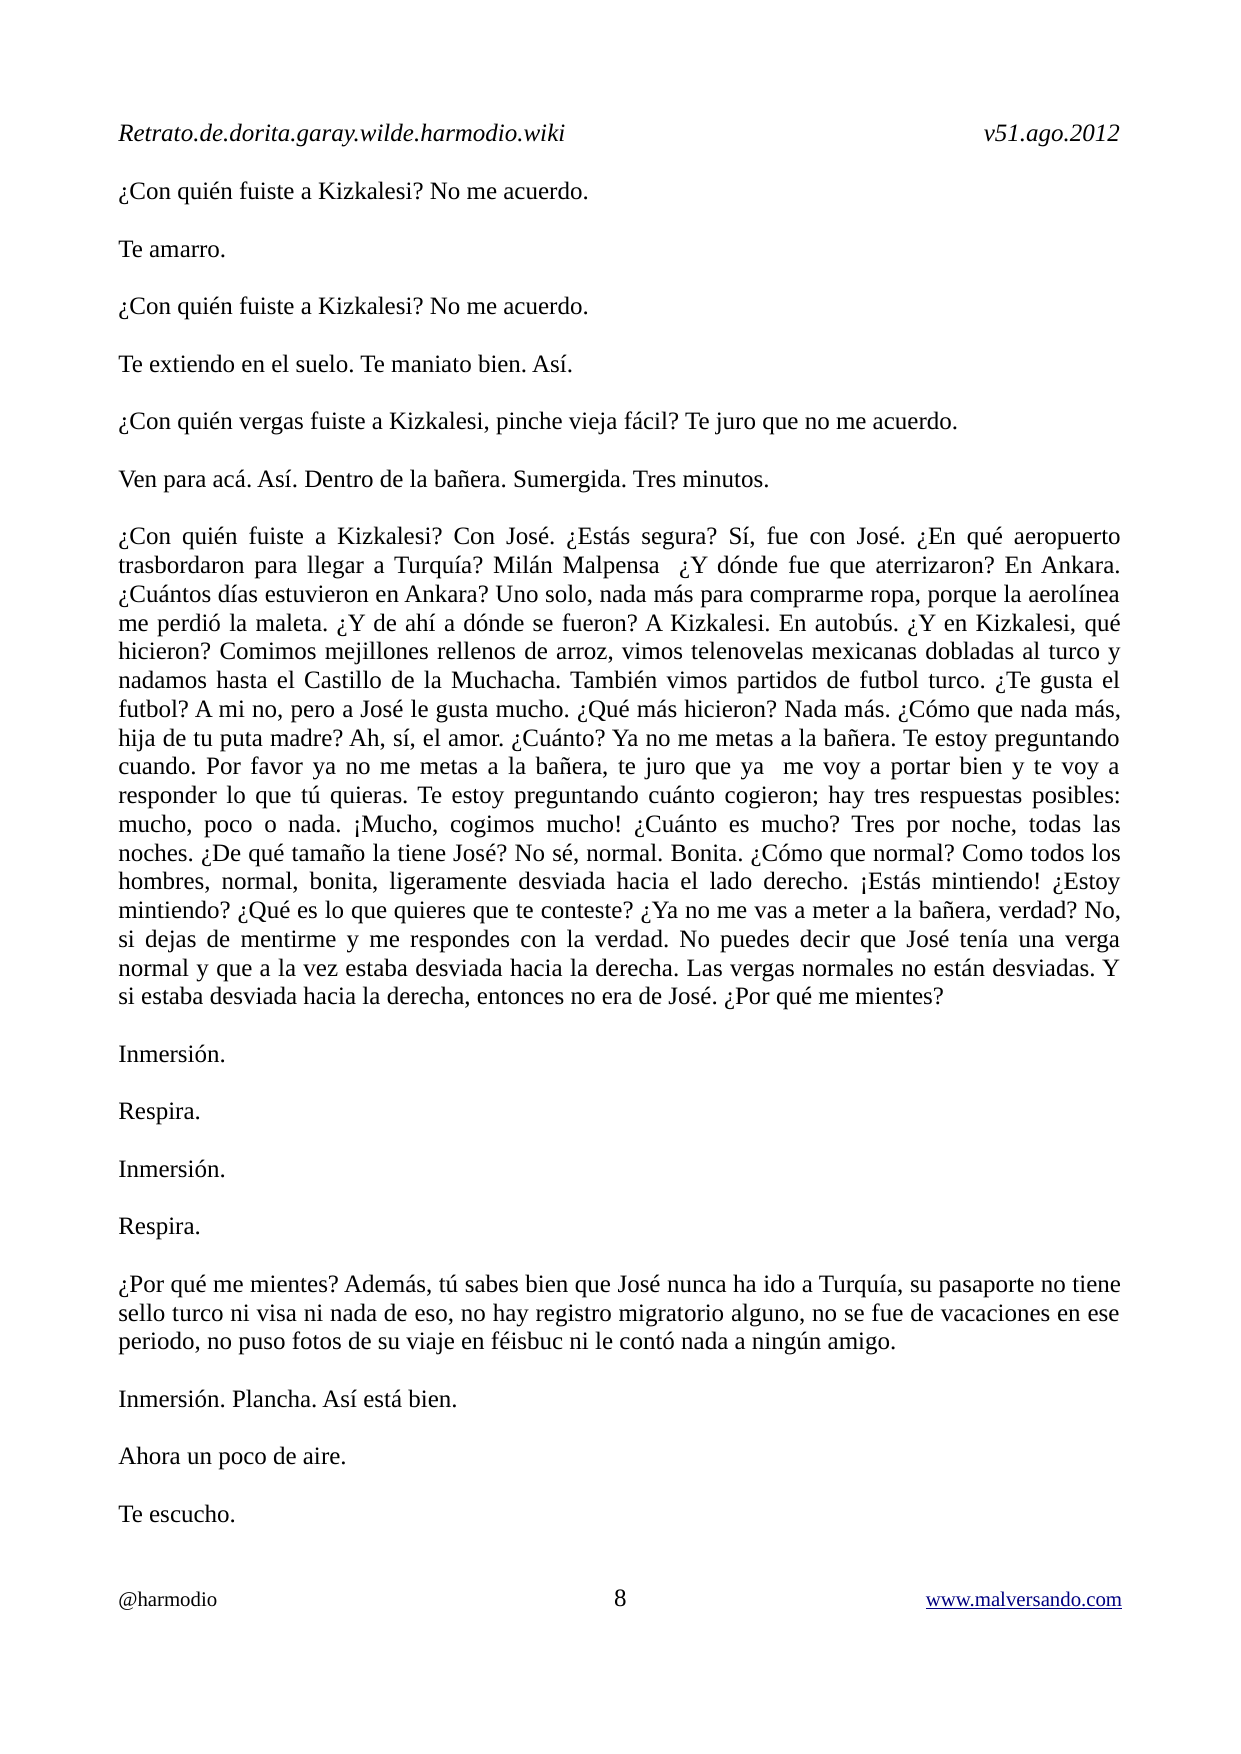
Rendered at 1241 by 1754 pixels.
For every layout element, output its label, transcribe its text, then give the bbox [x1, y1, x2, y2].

text Inmersión. [118, 1154, 1122, 1183]
text ¿Con quién vergas fuiste a Kizkalesi, pinche vieja fácil? Te juro que no me acuerdo. [118, 406, 1122, 435]
text Te amarro. [118, 234, 1122, 263]
text Inmersión. [118, 1039, 1122, 1068]
text Ven para acá. Así. Dentro de la bañera. Sumergida. Tres minutos. [118, 464, 1122, 493]
text Respira. [118, 1211, 1122, 1240]
text Te escucho. [118, 1499, 1122, 1528]
text ¿Con quién fuiste a Kizkalesi? No me acuerdo. [118, 291, 1122, 320]
text Inmersión. Plancha. Así está bien. [118, 1384, 1122, 1413]
text Respira. [118, 1096, 1122, 1125]
text ¿Por qué me mientes? Además, tú sabes bien que José nunca ha ido a Turquía, su pasaporte no tiene sello turco ni visa ni nada de eso, no hay registro migratorio alguno, no se fue de vacaciones en ese periodo, no puso fotos de su viaje en féisbuc ni le contó nada a ningún amigo. [118, 1269, 1122, 1355]
text Ahora un poco de aire. [118, 1441, 1122, 1470]
text Te extiendo en el suelo. Te maniato bien. Así. [118, 349, 1122, 378]
text ¿Con quién fuiste a Kizkalesi? Con José. ¿Estás segura? Sí, fue con José. ¿En qué aeropuerto trasbordaron para llegar a Turquía? Milán Malpensa ¿Y dónde fue que aterrizaron? En Ankara. ¿Cuántos días estuvieron en Ankara? Uno solo, nada más para comprarme ropa, porque la aerolínea me perdió la maleta. ¿Y de ahí a dónde se fueron? A Kizkalesi. En autobús. ¿Y en Kizkalesi, qué hicieron? Comimos mejillones rellenos de arroz, vimos telenovelas mexicanas dobladas al turco y nadamos hasta el Castillo de la Muchacha. También vimos partidos de futbol turco. ¿Te gusta el futbol? A mi no, pero a José le gusta mucho. ¿Qué más hicieron? Nada más. ¿Cómo que nada más, hija de tu puta madre? Ah, sí, el amor. ¿Cuánto? Ya no me metas a la bañera. Te estoy preguntando cuando. Por favor ya no me metas a la bañera, te juro que ya me voy a portar bien y te voy a responder lo que tú quieras. Te estoy preguntando cuánto cogieron; hay tres respuestas posibles: mucho, poco o nada. ¡Mucho, cogimos mucho! ¿Cuánto es mucho? Tres por noche, todas las noches. ¿De qué tamaño la tiene José? No sé, normal. Bonita. ¿Cómo que normal? Como todos los hombres, normal, bonita, ligeramente desviada hacia el lado derecho. ¡Estás mintiendo! ¿Estoy mintiendo? ¿Qué es lo que quieres que te conteste? ¿Ya no me vas a meter a la bañera, verdad? No, si dejas de mentirme y me respondes con la verdad. No puedes decir que José tenía una verga normal y que a la vez estaba desviada hacia la derecha. Las vergas normales no están desviadas. Y si estaba desviada hacia la derecha, entonces no era de José. ¿Por qué me mientes? [118, 521, 1122, 1010]
text ¿Con quién fuiste a Kizkalesi? No me acuerdo. [118, 176, 1122, 205]
